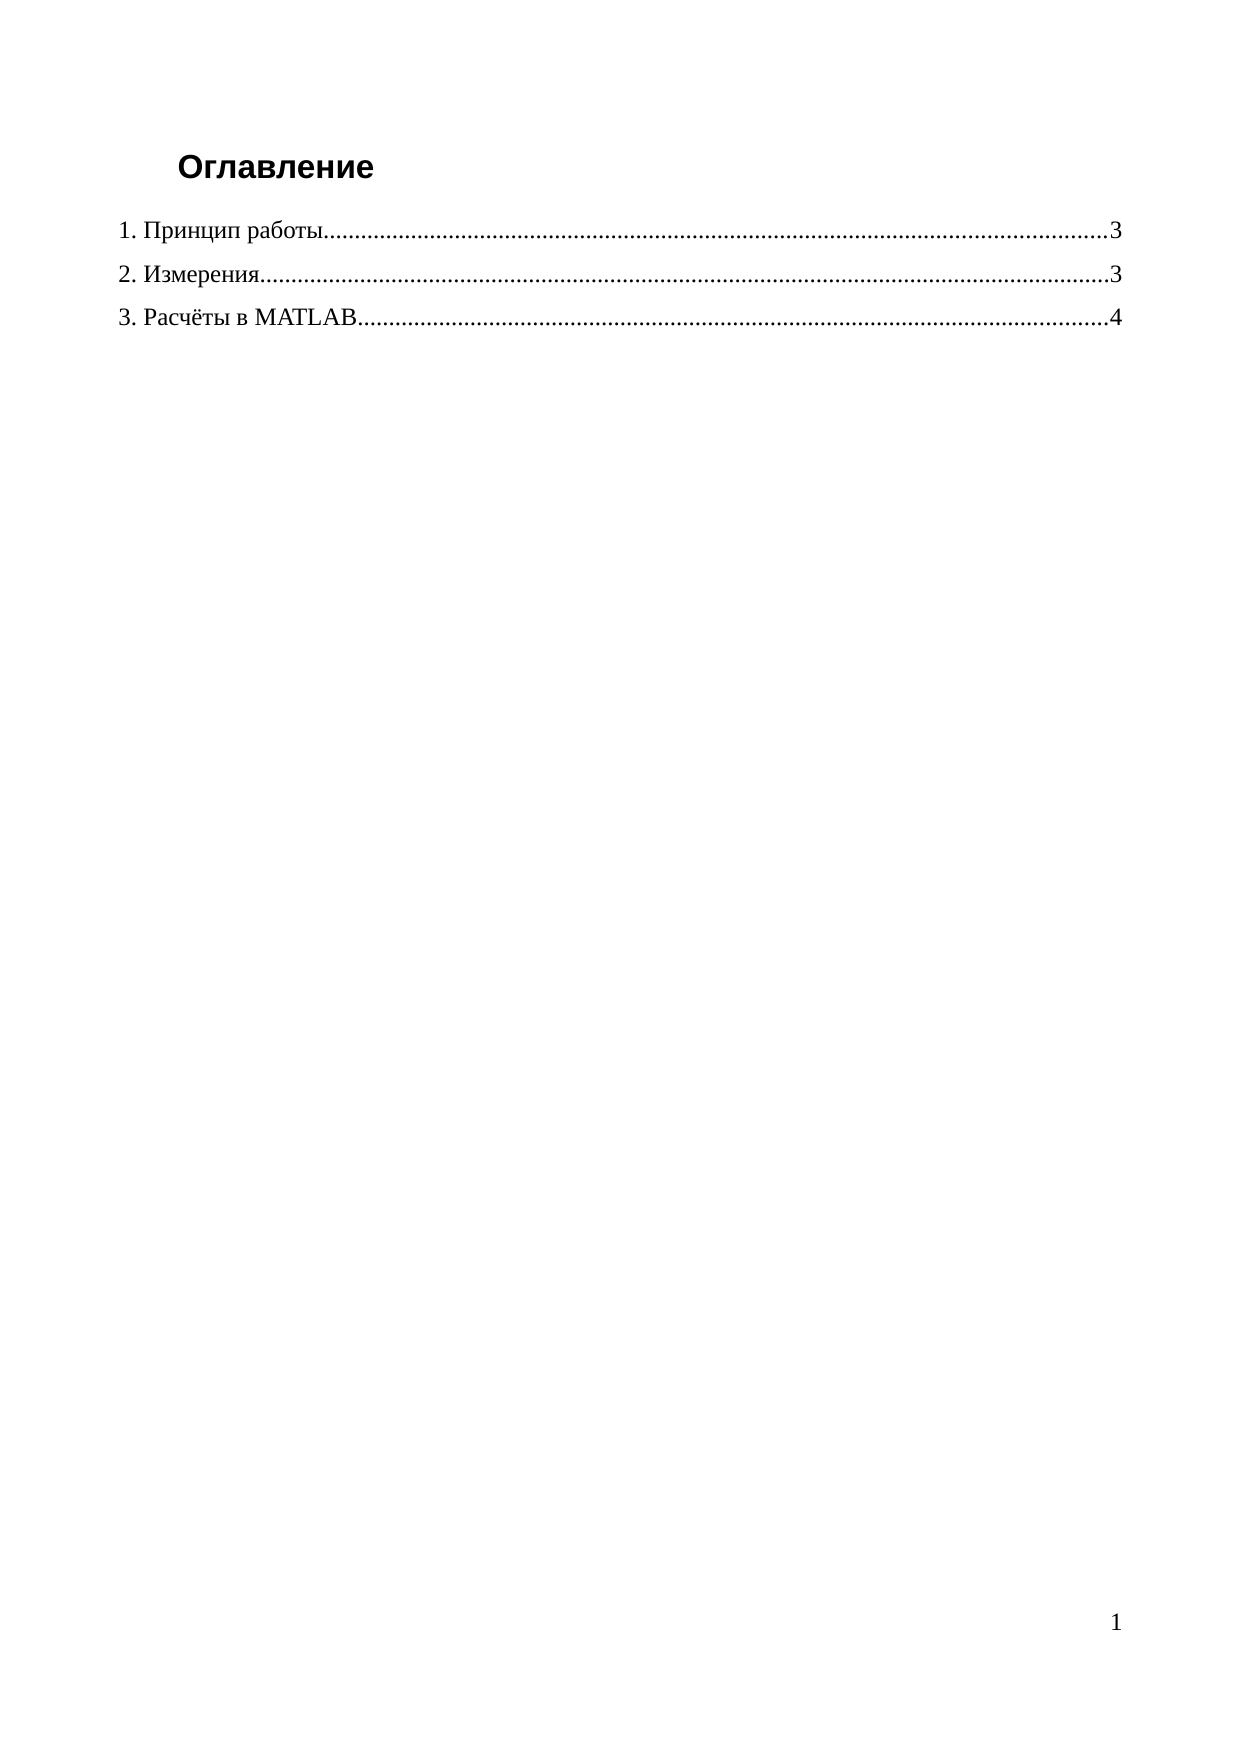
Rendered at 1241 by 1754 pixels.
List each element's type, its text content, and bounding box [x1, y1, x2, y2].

text 1. Принцип работы 3 [118, 216, 1122, 244]
text 2. Измерения 3 [118, 259, 1122, 287]
subtitle Оглавление [118, 148, 1122, 186]
text 3. Расчёты в MATLAB 4 [118, 302, 1122, 331]
